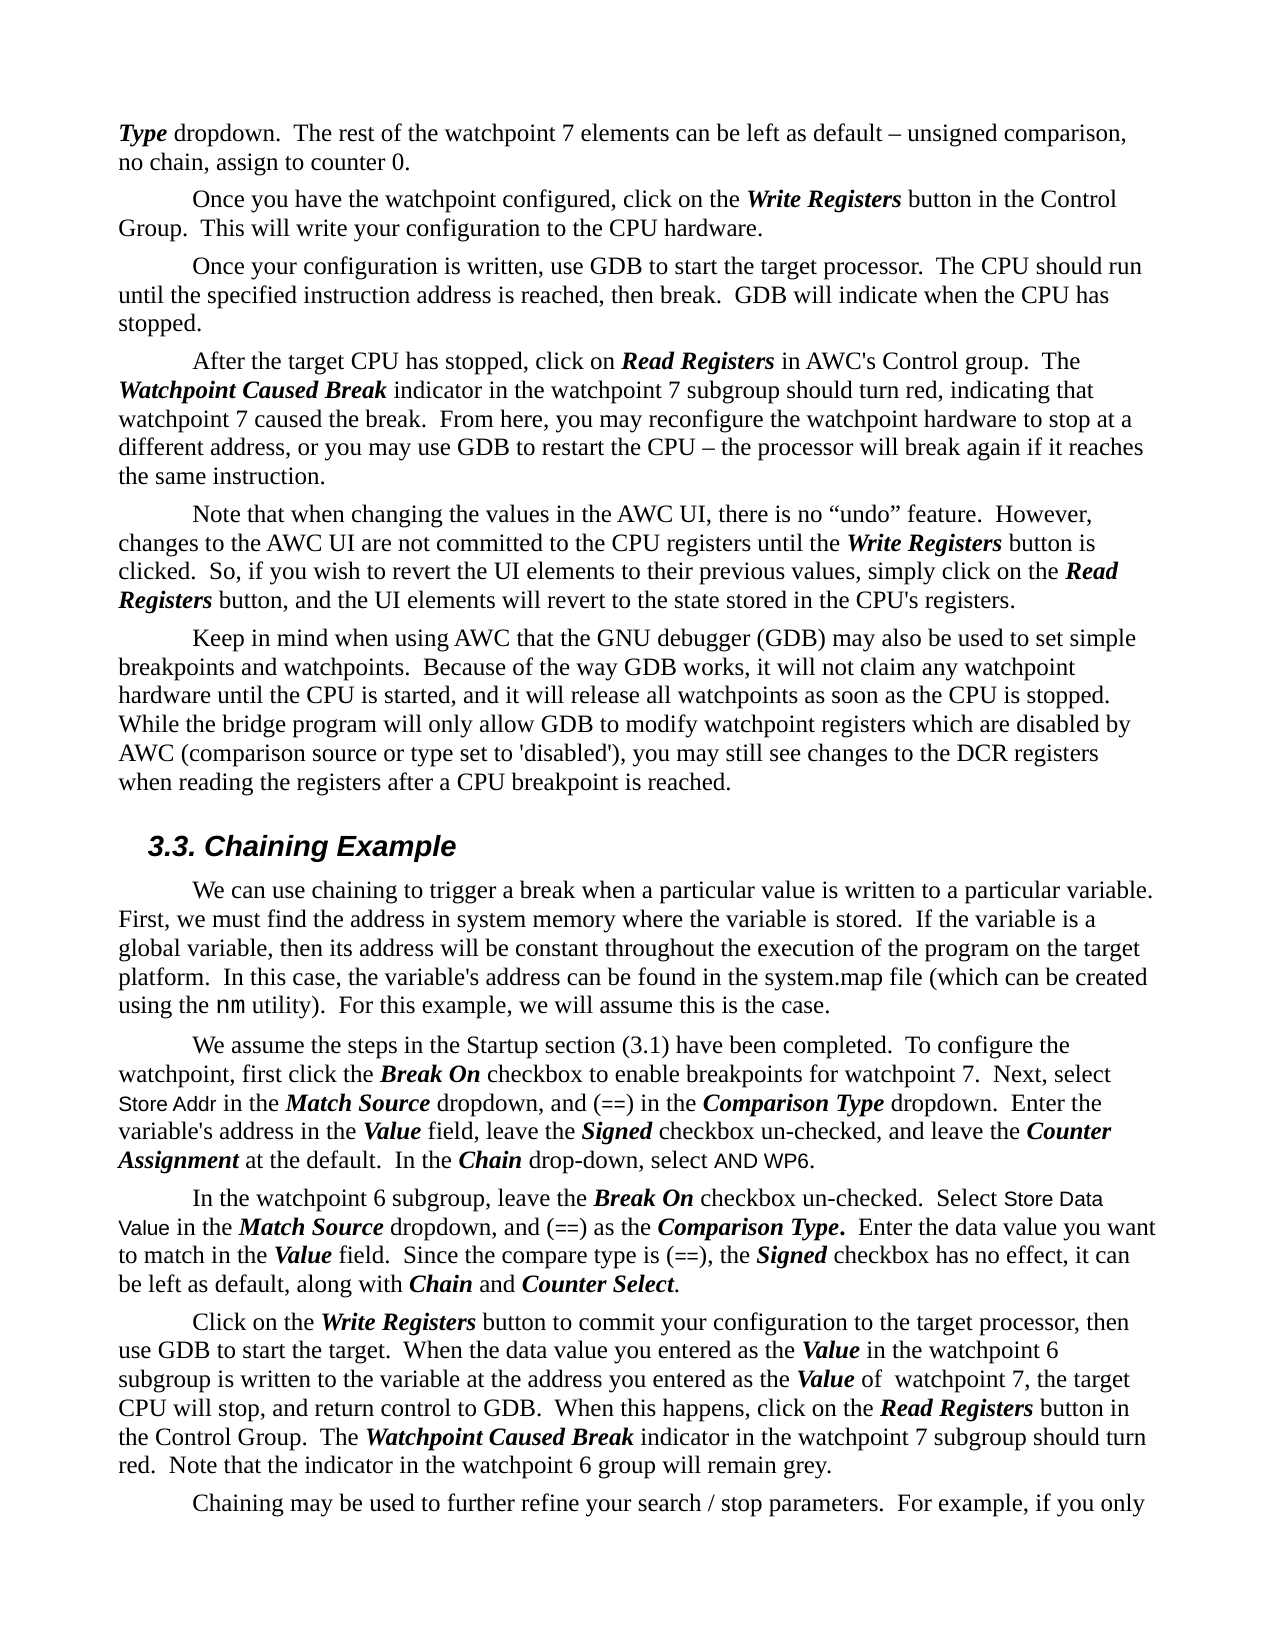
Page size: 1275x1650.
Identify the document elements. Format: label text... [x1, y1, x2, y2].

subtitle Chaining Example [148, 829, 1157, 863]
text In the watchpoint 6 subgroup, leave the Break On checkbox un-checked. Select Store Data Value in the Match Source dropdown, and (==) as the Comparison Type. Enter the data value you want to match in the Value field. Since the compare type is (==), the Signed checkbox has no effect, it can be left as default, along with Chain and Counter Select. [118, 1183, 1157, 1298]
text We can use chaining to trigger a break when a particular value is written to a particular variable. First, we must find the address in system memory where the variable is stored. If the variable is a global variable, then its address will be constant throughout the execution of the program on the target platform. In this case, the variable's address can be found in the system.map file (which can be created using the nm utility). For this example, we will assume this is the case. [118, 875, 1157, 1021]
text Once your configuration is written, use GDB to start the target processor. The CPU should run until the specified instruction address is reached, then break. GDB will indicate when the CPU has stopped. [118, 251, 1157, 337]
text Note that when changing the values in the AWC UI, there is no “undo” feature. However, changes to the AWC UI are not committed to the CPU registers until the Write Registers button is clicked. So, if you wish to revert the UI elements to their previous values, simply click on the Read Registers button, and the UI elements will revert to the state stored in the CPU's registers. [118, 499, 1157, 614]
text Keep in mind when using AWC that the GNU debugger (GDB) may also be used to set simple breakpoints and watchpoints. Because of the way GDB works, it will not claim any watchpoint hardware until the CPU is started, and it will release all watchpoints as soon as the CPU is stopped. While the bridge program will only allow GDB to modify watchpoint registers which are disabled by AWC (comparison source or type set to 'disabled'), you may still see changes to the DCR registers when reading the registers after a CPU breakpoint is reached. [118, 623, 1157, 795]
text Click on the Write Registers button to commit your configuration to the target processor, then use GDB to start the target. When the data value you entered as the Value in the watchpoint 6 subgroup is written to the variable at the address you entered as the Value of watchpoint 7, the target CPU will stop, and return control to GDB. When this happens, click on the Read Registers button in the Control Group. The Watchpoint Caused Break indicator in the watchpoint 7 subgroup should turn red. Note that the indicator in the watchpoint 6 group will remain grey. [118, 1307, 1157, 1479]
text Chaining may be used to further refine your search / stop parameters. For example, if you only [118, 1488, 1157, 1517]
text Type dropdown. The rest of the watchpoint 7 elements can be left as default – unsigned comparison, no chain, assign to counter 0. [118, 118, 1157, 176]
text We assume the steps in the Startup section (3.1) have been completed. To configure the watchpoint, first click the Break On checkbox to enable breakpoints for watchpoint 7. Next, select Store Addr in the Match Source dropdown, and (==) in the Comparison Type dropdown. Enter the variable's address in the Value field, leave the Signed checkbox un-checked, and leave the Counter Assignment at the default. In the Chain drop-down, select AND WP6. [118, 1030, 1157, 1174]
text Once you have the watchpoint configured, click on the Write Registers button in the Control Group. This will write your configuration to the CPU hardware. [118, 184, 1157, 242]
text After the target CPU has stopped, click on Read Registers in AWC's Control group. The Watchpoint Caused Break indicator in the watchpoint 7 subgroup should turn red, indicating that watchpoint 7 caused the break. From here, you may reconfigure the watchpoint hardware to stop at a different address, or you may use GDB to restart the CPU – the processor will break again if it reaches the same instruction. [118, 346, 1157, 490]
